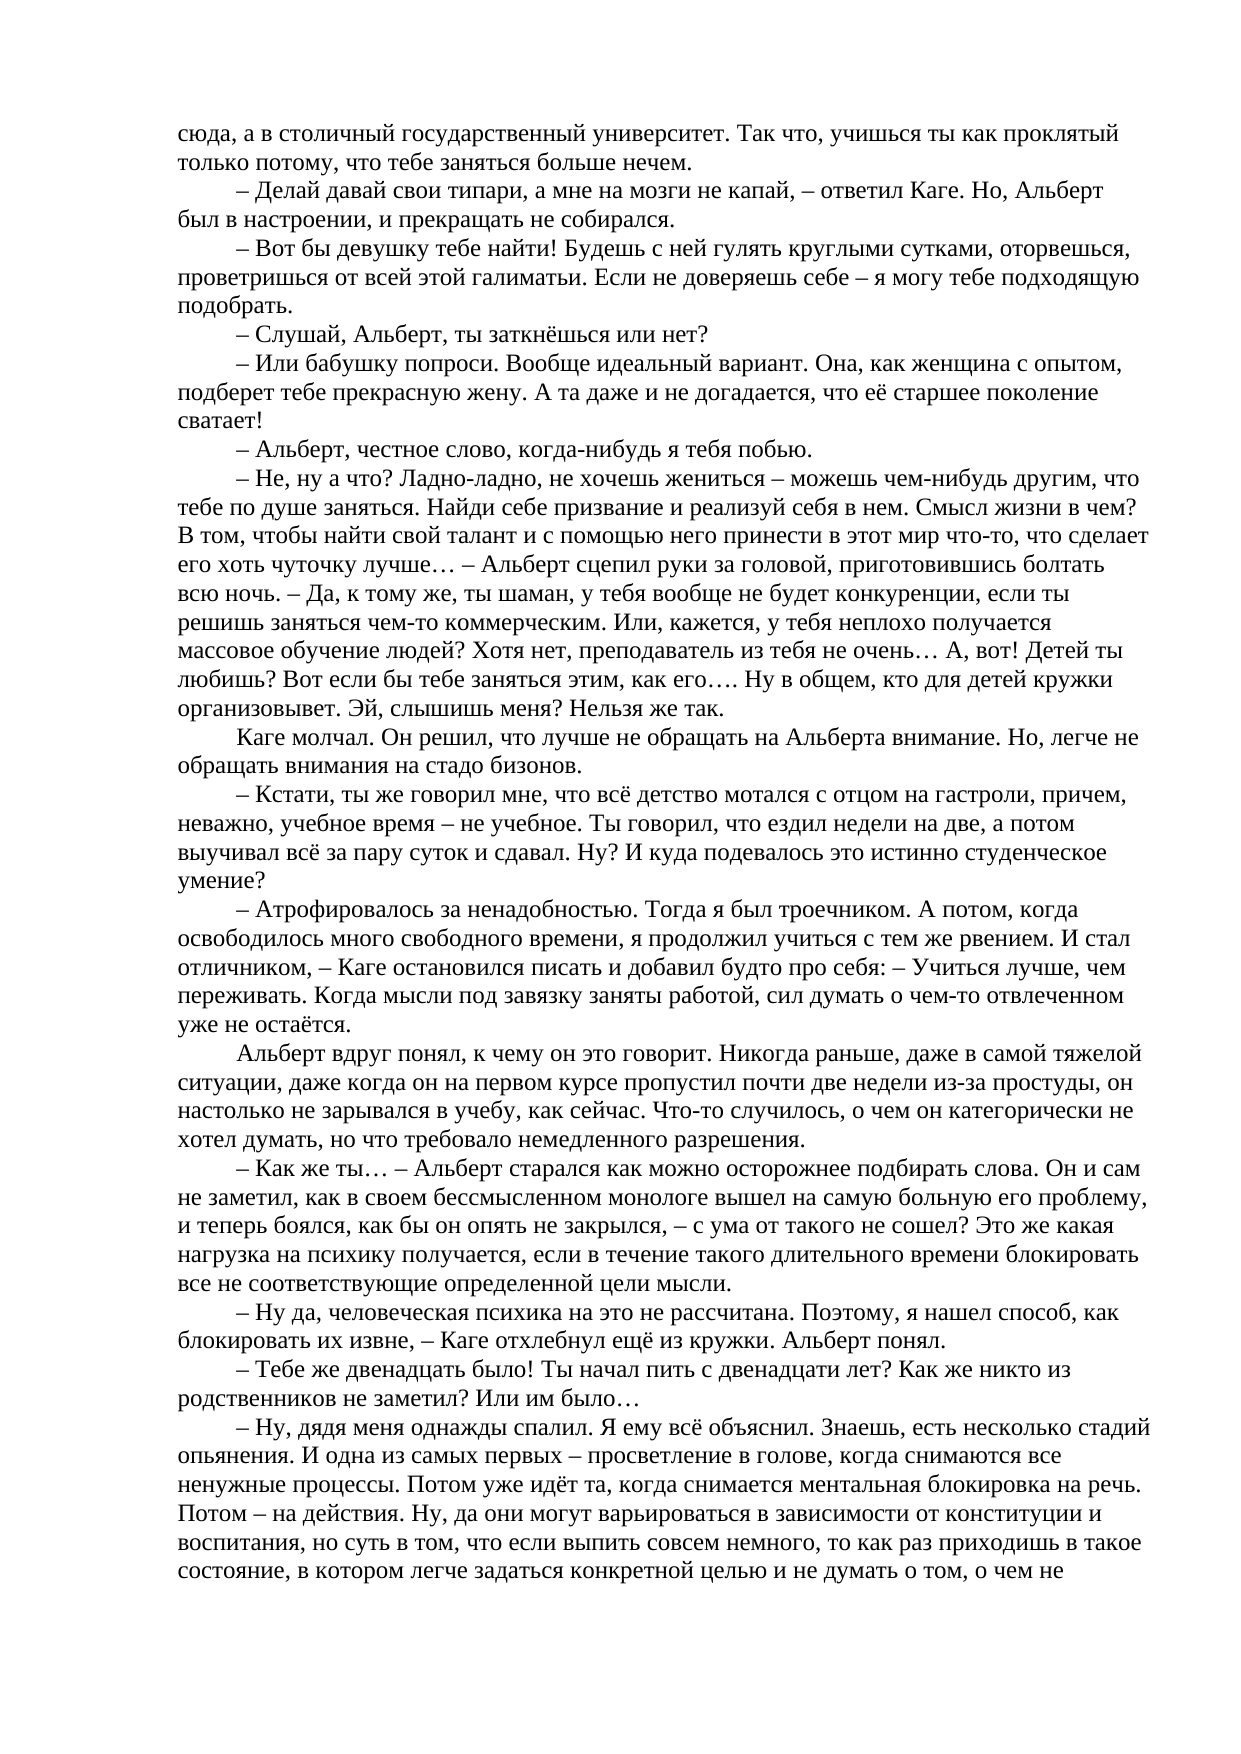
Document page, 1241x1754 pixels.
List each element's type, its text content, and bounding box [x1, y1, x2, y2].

text – Как же ты… – Альберт старался как можно осторожнее подбирать слова. Он и сам не заметил, как в своем бессмысленном монологе вышел на самую больную его проблему, и теперь боялся, как бы он опять не закрылся, – с ума от такого не сошел? Это же какая нагрузка на психику получается, если в течение такого длительного времени блокировать все не соответствующие определенной цели мысли. [177, 1153, 1152, 1297]
text – Кстати, ты же говорил мне, что всё детство мотался с отцом на гастроли, причем, неважно, учебное время – не учебное. Ты говорил, что ездил недели на две, а потом выучивал всё за пару суток и сдавал. Ну? И куда подевалось это истинно студенческое умение? [177, 779, 1152, 894]
text – Делай давай свои типари, а мне на мозги не капай, – ответил Каге. Но, Альберт был в настроении, и прекращать не собирался. [177, 176, 1152, 233]
text – Ну, дядя меня однажды спалил. Я ему всё объяснил. Знаешь, есть несколько стадий опьянения. И одна из самых первых – просветление в голове, когда снимаются все ненужные процессы. Потом уже идёт та, когда снимается ментальная блокировка на речь. Потом – на действия. Ну, да они могут варьироваться в зависимости от конституции и воспитания, но суть в том, что если выпить совсем немного, то как раз приходишь в такое состояние, в котором легче задаться конкретной целью и не думать о том, о чем не [177, 1412, 1152, 1584]
text Каге молчал. Он решил, что лучше не обращать на Альберта внимание. Но, легче не обращать внимания на стадо бизонов. [177, 722, 1152, 779]
text – Вот бы девушку тебе найти! Будешь с ней гулять круглыми сутками, оторвешься, проветришься от всей этой галиматьи. Если не доверяешь себе – я могу тебе подходящую подобрать. [177, 233, 1152, 319]
text – Или бабушку попроси. Вообще идеальный вариант. Она, как женщина с опытом, подберет тебе прекрасную жену. А та даже и не догадается, что её старшее поколение сватает! [177, 348, 1152, 434]
text Альберт вдруг понял, к чему он это говорит. Никогда раньше, даже в самой тяжелой ситуации, даже когда он на первом курсе пропустил почти две недели из-за простуды, он настолько не зарывался в учебу, как сейчас. Что-то случилось, о чем он категорически не хотел думать, но что требовало немедленного разрешения. [177, 1038, 1152, 1153]
text – Тебе же двенадцать было! Ты начал пить с двенадцати лет? Как же никто из родственников не заметил? Или им было… [177, 1354, 1152, 1412]
text – Ну да, человеческая психика на это не рассчитана. Поэтому, я нашел способ, как блокировать их извне, – Каге отхлебнул ещё из кружки. Альберт понял. [177, 1297, 1152, 1354]
text – Слушай, Альберт, ты заткнёшься или нет? [177, 319, 1152, 348]
text – Атрофировалось за ненадобностью. Тогда я был троечником. А потом, когда освободилось много свободного времени, я продолжил учиться с тем же рвением. И стал отличником, – Каге остановился писать и добавил будто про себя: – Учиться лучше, чем переживать. Когда мысли под завязку заняты работой, сил думать о чем-то отвлеченном уже не остаётся. [177, 894, 1152, 1038]
text сюда, а в столичный государственный университет. Так что, учишься ты как проклятый только потому, что тебе заняться больше нечем. [177, 118, 1152, 176]
text – Альберт, честное слово, когда-нибудь я тебя побью. [177, 434, 1152, 463]
text – Не, ну а что? Ладно-ладно, не хочешь жениться – можешь чем-нибудь другим, что тебе по душе заняться. Найди себе призвание и реализуй себя в нем. Смысл жизни в чем? В том, чтобы найти свой талант и с помощью него принести в этот мир что-то, что сделает его хоть чуточку лучше… – Альберт сцепил руки за головой, приготовившись болтать всю ночь. – Да, к тому же, ты шаман, у тебя вообще не будет конкуренции, если ты решишь заняться чем-то коммерческим. Или, кажется, у тебя неплохо получается массовое обучение людей? Хотя нет, преподаватель из тебя не очень… А, вот! Детей ты любишь? Вот если бы тебе заняться этим, как его…. Ну в общем, кто для детей кружки организовывет. Эй, слышишь меня? Нельзя же так. [177, 463, 1152, 722]
